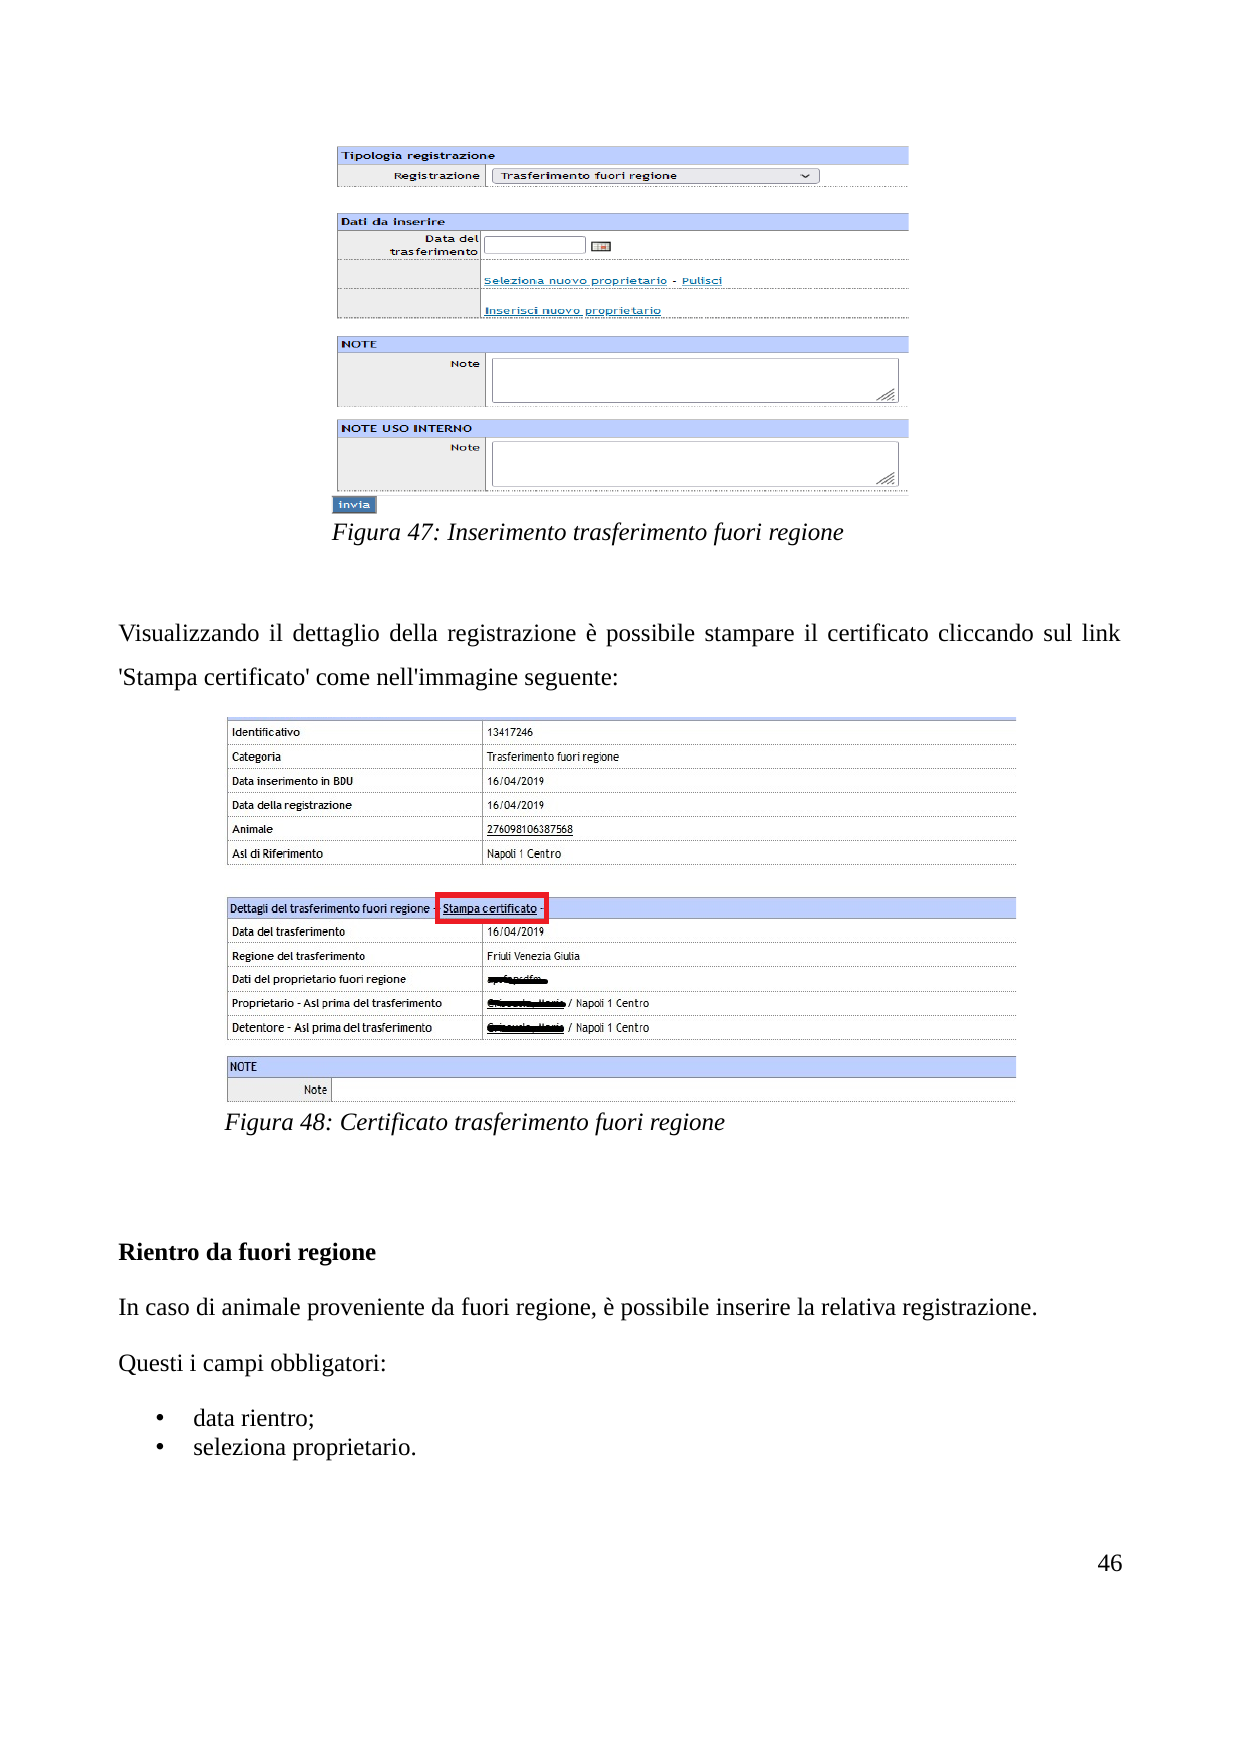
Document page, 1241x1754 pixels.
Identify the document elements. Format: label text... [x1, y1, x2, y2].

list data rientro; [156, 1403, 1122, 1432]
text Questi i campi obbligatori: [118, 1348, 1122, 1377]
text Visualizzando il dettaglio della registrazione è possibile stampare il certificato cliccando sul link 'Stampa certificato' come nell'immagine seguente: [118, 618, 1122, 690]
text In caso di animale proveniente da fuori regione, è possibile inserire la relativa registrazione. [118, 1292, 1122, 1321]
list seleziona proprietario. [156, 1432, 1122, 1461]
text Rientro da fuori regione [118, 1237, 1122, 1265]
picture [224, 717, 1017, 1108]
text Figura 48: Certificato trasferimento fuori regione [224, 1108, 1016, 1136]
text Figura 47: Inserimento trasferimento fuori regione [332, 518, 909, 546]
